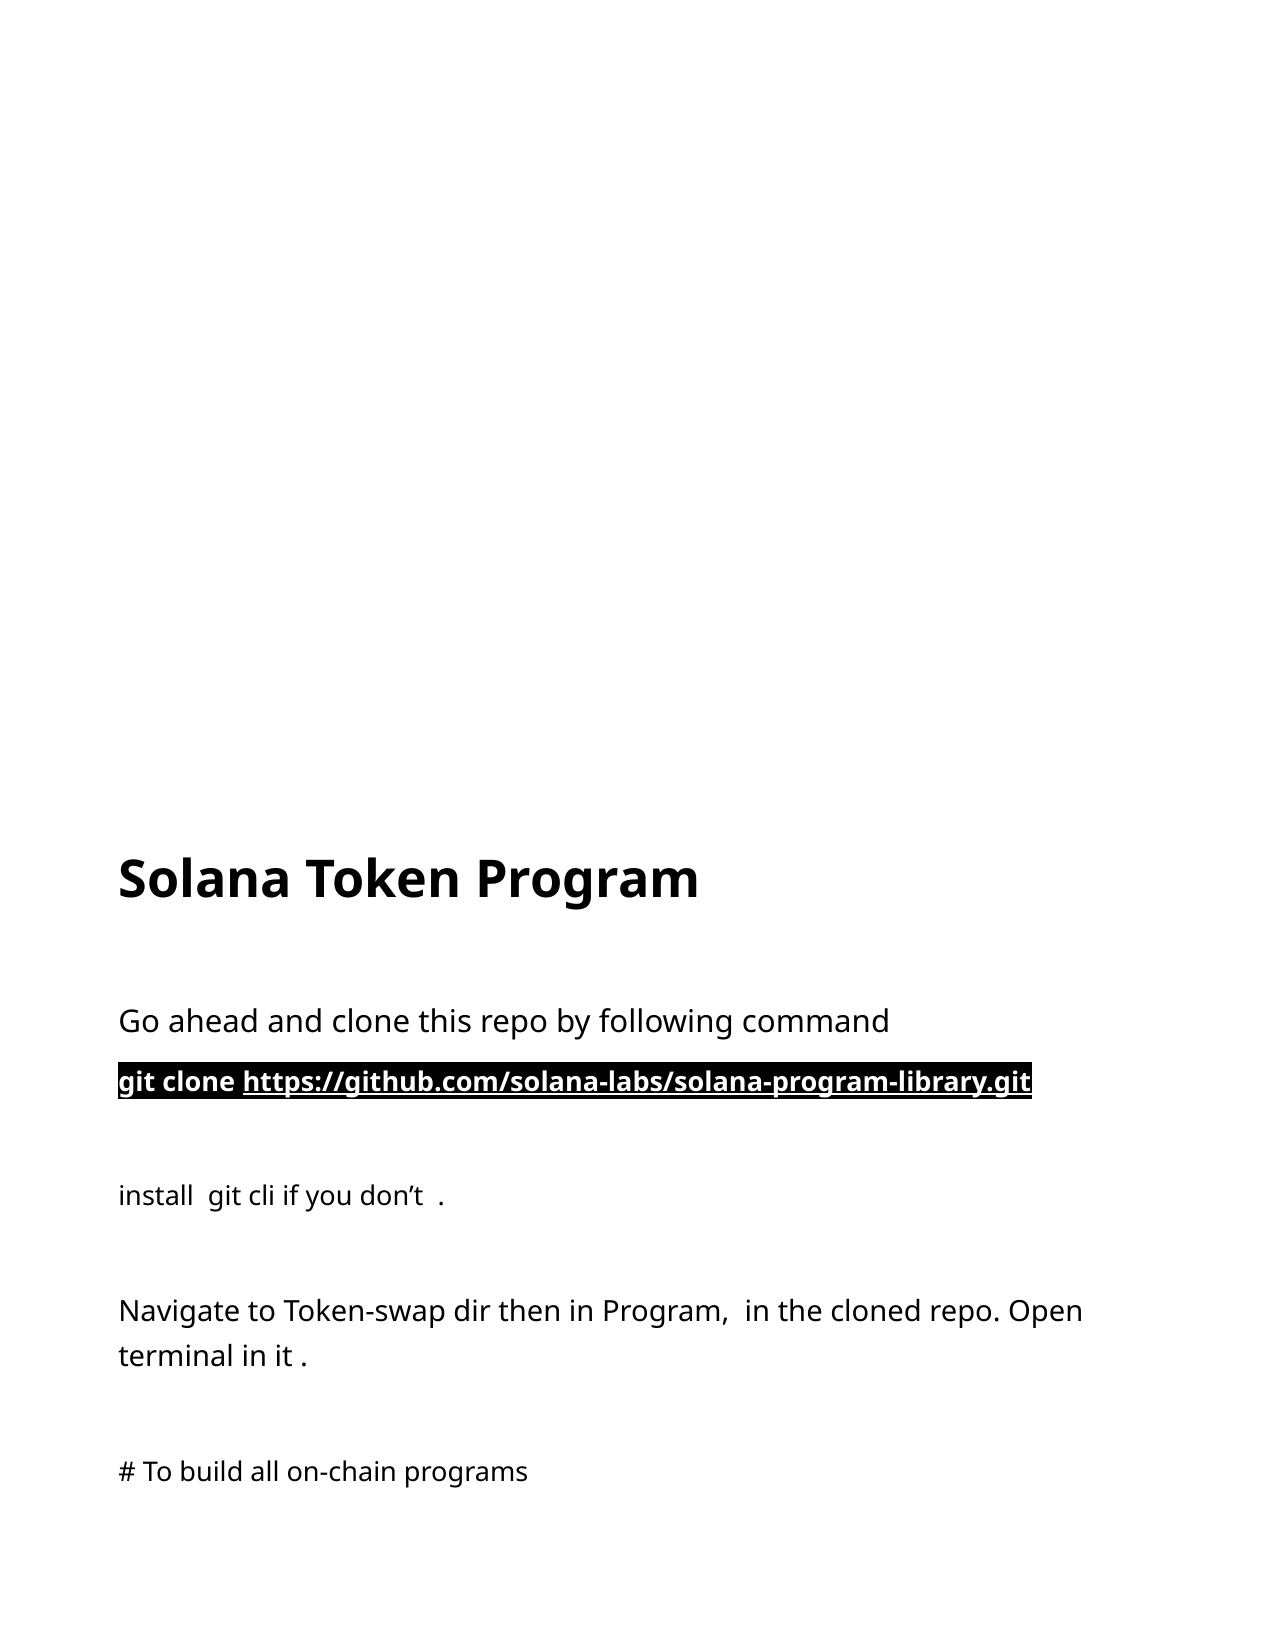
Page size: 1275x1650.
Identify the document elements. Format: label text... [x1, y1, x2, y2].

text git clone https://github.com/solana-labs/solana-program-library.git [118, 1062, 1157, 1099]
text Navigate to Token-swap dir then in Program, in the cloned repo. Open terminal in it . [118, 1290, 1157, 1375]
text install git cli if you don’t . [118, 1176, 1157, 1213]
text # To build all on-chain programs [118, 1453, 1157, 1490]
text Go ahead and clone this repo by following command [118, 998, 1157, 1041]
subtitle Solana Token Program [118, 842, 1157, 913]
